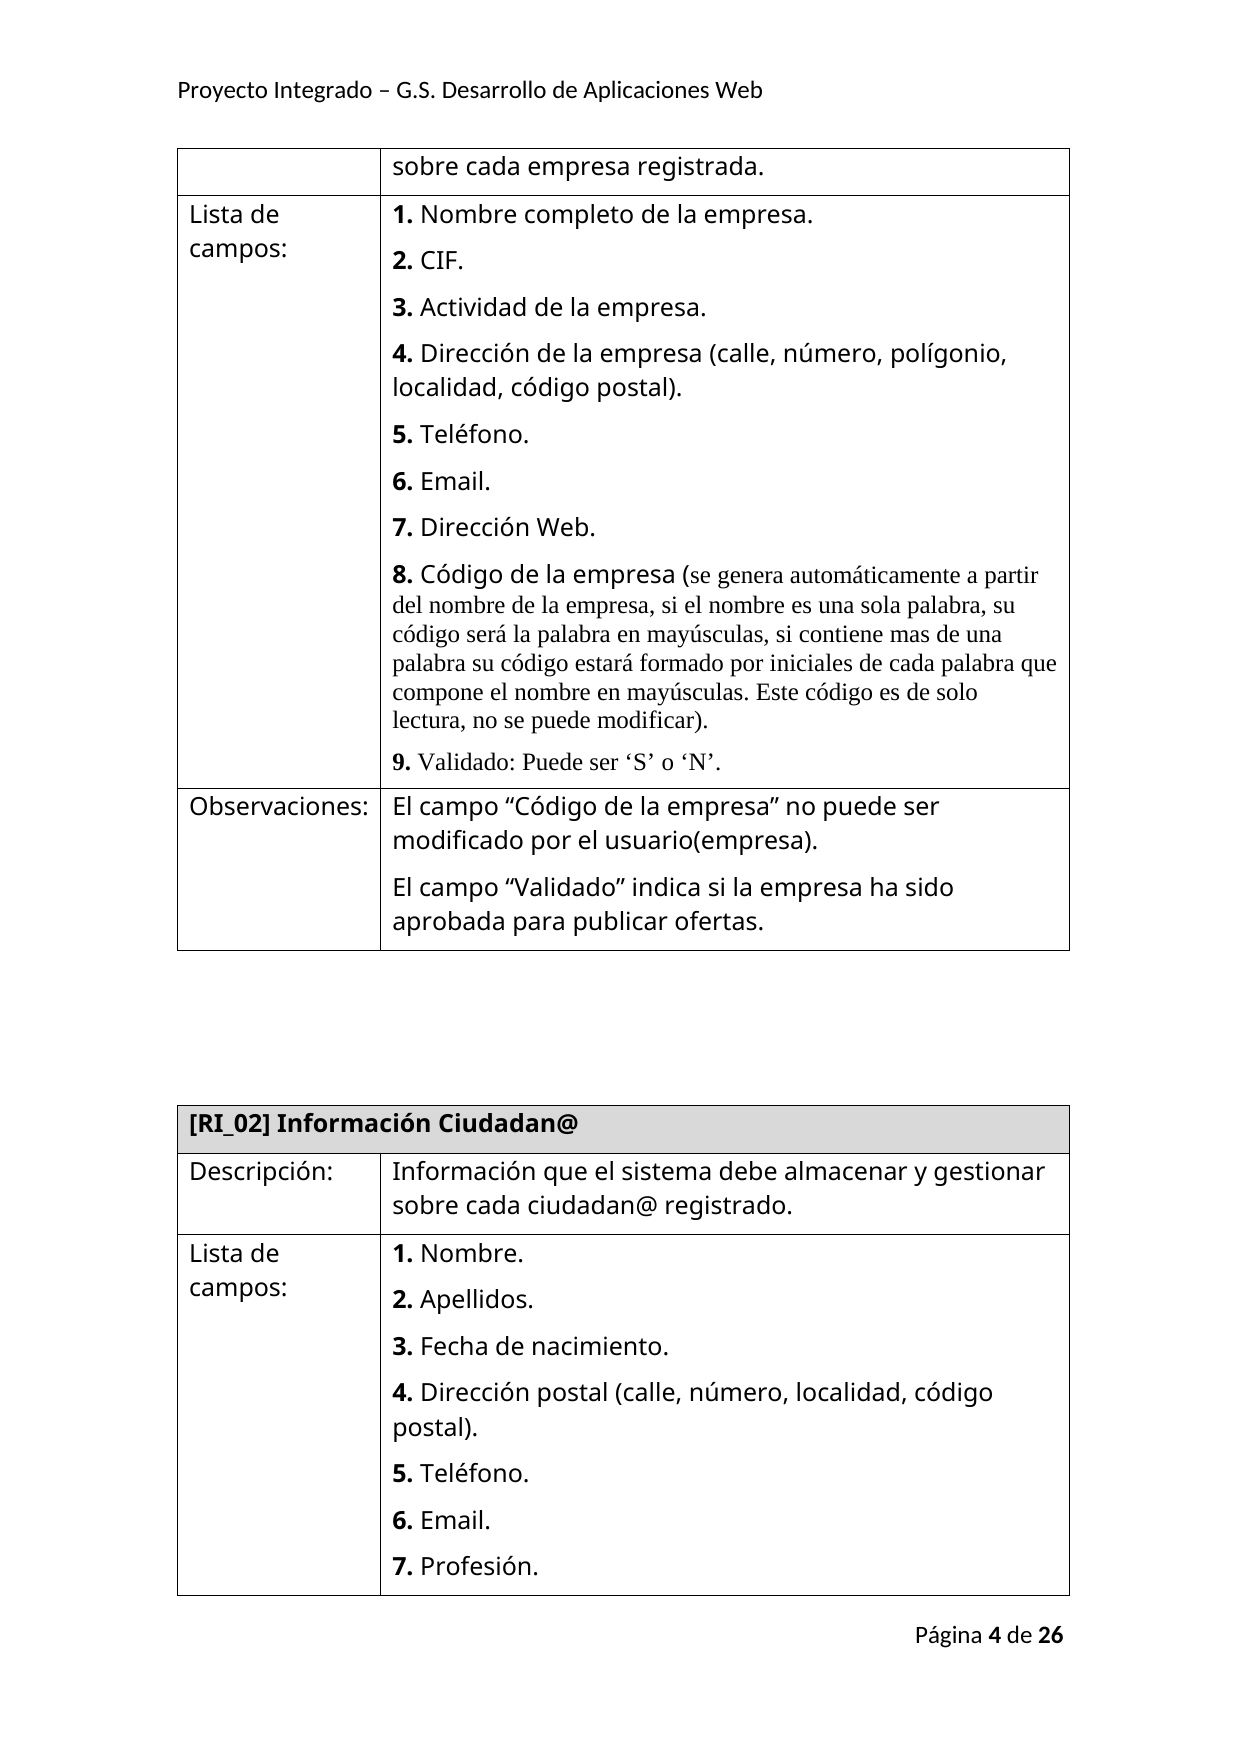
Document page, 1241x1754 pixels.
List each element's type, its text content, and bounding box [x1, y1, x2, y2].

table_cell El campo “Código de la empresa” no puede ser modificado por el usuario(empresa). El campo “Validado” indica si la empresa ha sido aprobada para publicar ofertas. [381, 789, 1069, 950]
table_cell Observaciones: [178, 789, 380, 950]
table_header [RI_02] Información Ciudadan@ [178, 1106, 1069, 1153]
table_cell [178, 149, 380, 195]
table_cell Lista de campos: [178, 1235, 380, 1595]
table_cell 1. Nombre. 2. Apellidos. 3. Fecha de nacimiento. 4. Dirección postal (calle, número, localidad, código postal). 5. Teléfono. 6. Email. 7. Profesión. [381, 1235, 1069, 1595]
table_cell Descripción: [178, 1154, 380, 1234]
table_cell Lista de campos: [178, 196, 380, 788]
table_cell 1. Nombre completo de la empresa. 2. CIF. 3. Actividad de la empresa. 4. Dirección de la empresa (calle, número, polígonio, localidad, código postal). 5. Teléfono. 6. Email. 7. Dirección Web. 8. Código de la empresa (se genera automáticamente a partir del nombre de la empresa, si el nombre es una sola palabra, su código será la palabra en mayúsculas, si contiene mas de una palabra su código estará formado por iniciales de cada palabra que compone el nombre en mayúsculas. Este código es de solo lectura, no se puede modificar). 9. Validado: Puede ser ‘S’ o ‘N’. [381, 196, 1069, 788]
table_cell Información que el sistema debe almacenar y gestionar sobre cada ciudadan@ registrado. [381, 1154, 1069, 1234]
table_cell sobre cada empresa registrada. [381, 149, 1069, 195]
